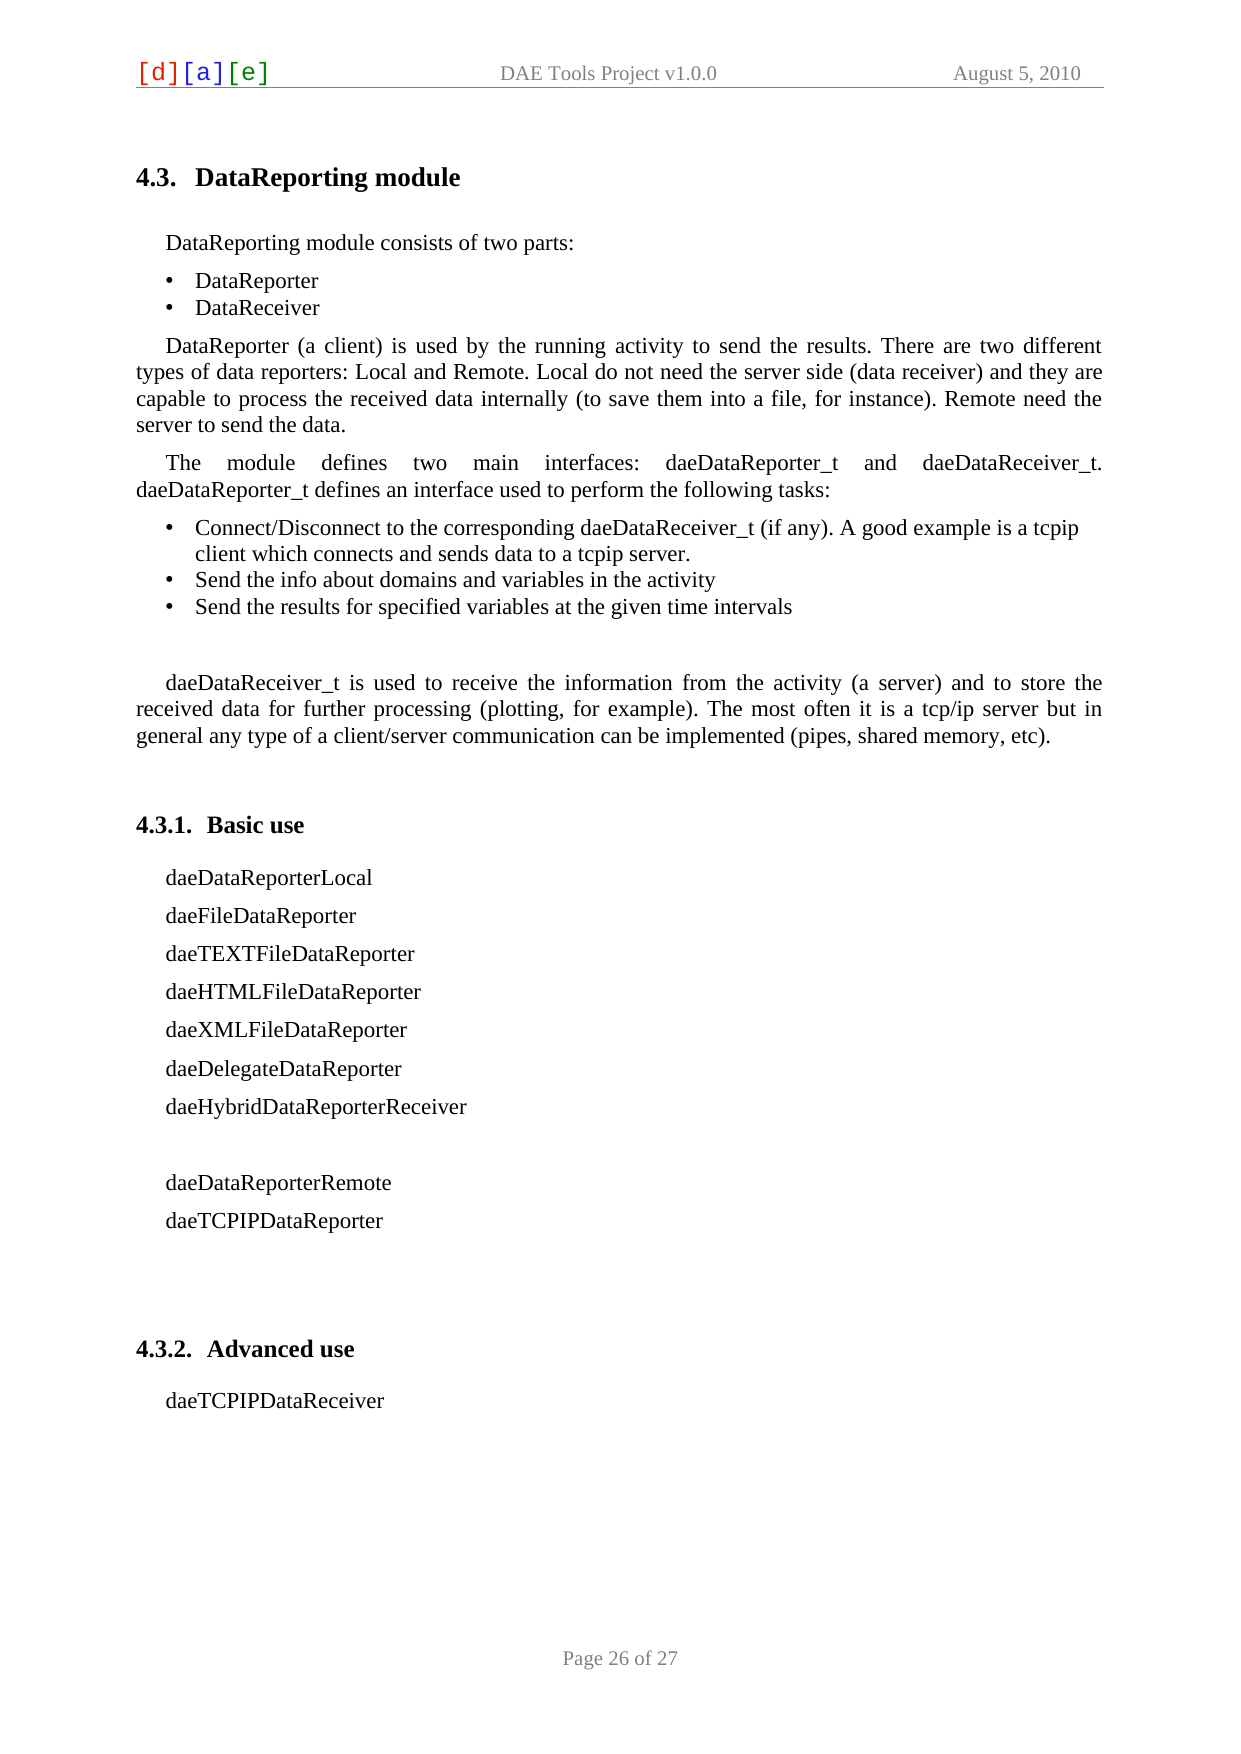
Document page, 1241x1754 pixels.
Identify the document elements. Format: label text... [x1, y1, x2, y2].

text daeXMLFileDataReporter [136, 1016, 1104, 1043]
text daeTCPIPDataReceiver [136, 1387, 1104, 1414]
text daeDataReceiver_t is used to receive the information from the activity (a server) and to store the received data for further processing (plotting, for example). The most often it is a tcp/ip server but in general any type of a client/server communication can be implemented (pipes, shared memory, etc). [136, 669, 1104, 748]
text daeDataReporterLocal [136, 864, 1104, 890]
list Send the info about domains and variables in the activity [165, 566, 1104, 593]
list Send the results for specified variables at the given time intervals [165, 593, 1104, 619]
text DataReporter (a client) is used by the running activity to send the results. There are two different types of data reporters: Local and Remote. Local do not need the server side (data receiver) and they are capable to process the received data internally (to save them into a file, for instance). Remote need the server to send the data. [136, 332, 1104, 437]
text daeFileDataReporter [136, 902, 1104, 928]
subtitle DataReporting module [136, 161, 1104, 192]
list Connect/Disconnect to the corresponding daeDataReceiver_t (if any). A good example is a tcpip client which connects and sends data to a tcpip server. [165, 514, 1104, 566]
text daeTEXTFileDataReporter [136, 940, 1104, 967]
subtitle Advanced use [136, 1334, 1104, 1363]
text daeTCPIPDataReporter [136, 1207, 1104, 1233]
text daeDelegateDataReporter [136, 1054, 1104, 1081]
list DataReceiver [165, 294, 1104, 320]
text DataReporting module consists of two parts: [136, 229, 1104, 256]
text The module defines two main interfaces: daeDataReporter_t and daeDataReceiver_t. daeDataReporter_t defines an interface used to perform the following tasks: [136, 449, 1104, 502]
text daeDataReporterRemote [136, 1169, 1104, 1195]
list DataReporter [165, 268, 1104, 294]
text daeHTMLFileDataReporter [136, 978, 1104, 1005]
text daeHybridDataReporterReceiver [136, 1093, 1104, 1119]
subtitle Basic use [136, 810, 1104, 839]
